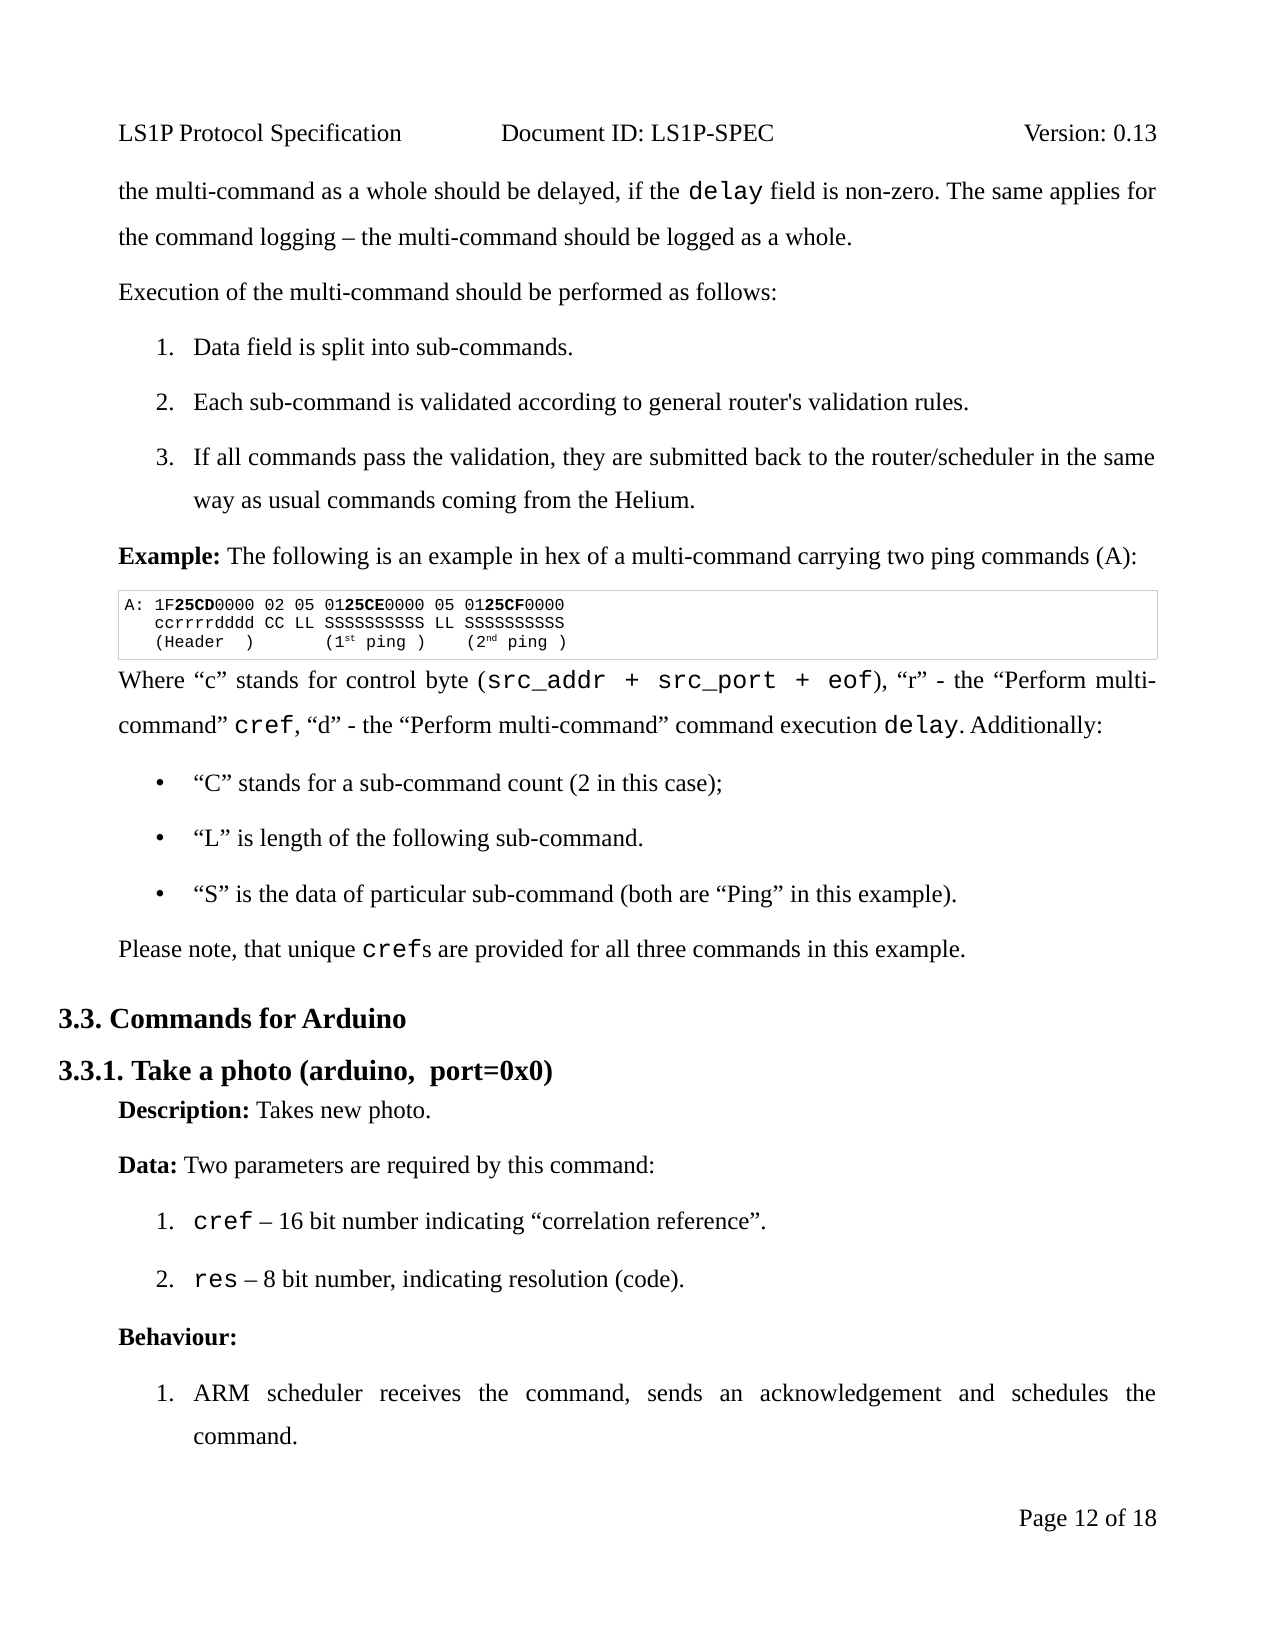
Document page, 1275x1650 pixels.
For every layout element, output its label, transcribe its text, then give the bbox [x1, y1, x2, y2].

list Each sub-command is validated according to general router's validation rules. [156, 387, 1157, 416]
subtitle Commands for Arduino [58, 1001, 1157, 1035]
text Description: Takes new photo. [118, 1095, 1157, 1124]
text Example: The following is an example in hex of a multi-command carrying two ping commands (A): [118, 541, 1157, 569]
list If all commands pass the validation, they are submitted back to the router/scheduler in the same way as usual commands coming from the Helium. [156, 442, 1157, 514]
list “S” is the data of particular sub-command (both are “Ping” in this example). [156, 879, 1157, 907]
list cref – 16 bit number indicating “correlation reference”. [156, 1206, 1157, 1237]
subtitle Take a photo (arduino, port=0x0) [58, 1053, 1157, 1086]
text Please note, that unique crefs are provided for all three commands in this example. [118, 934, 1157, 965]
list ARM scheduler receives the command, sends an acknowledgement and schedules the command. [156, 1378, 1157, 1449]
text (Header ) (1st ping ) (2nd ping ) [119, 628, 1157, 659]
text Data: Two parameters are required by this command: [118, 1151, 1157, 1179]
text Where “c” stands for control byte (src_addr + src_port + eof), “r” - the “Perform multi-command” cref, “d” - the “Perform multi-command” command execution delay. Additionally: [118, 665, 1157, 741]
list Data field is split into sub-commands. [156, 332, 1157, 361]
text ccrrrrdddd CC LL SSSSSSSSSS LL SSSSSSSSSS [119, 609, 1157, 628]
text Behaviour: [118, 1322, 1157, 1351]
list “L” is length of the following sub-command. [156, 823, 1157, 852]
text Execution of the multi-command should be performed as follows: [118, 277, 1157, 306]
text A: 1F25CD0000 02 05 0125CE0000 05 0125CF0000 [119, 591, 1157, 609]
list “C” stands for a sub-command count (2 in this case); [156, 768, 1157, 797]
text the multi-command as a whole should be delayed, if the delay field is non-zero. The same applies for the command logging – the multi-command should be logged as a whole. [118, 176, 1157, 250]
list res – 8 bit number, indicating resolution (code). [156, 1264, 1157, 1295]
